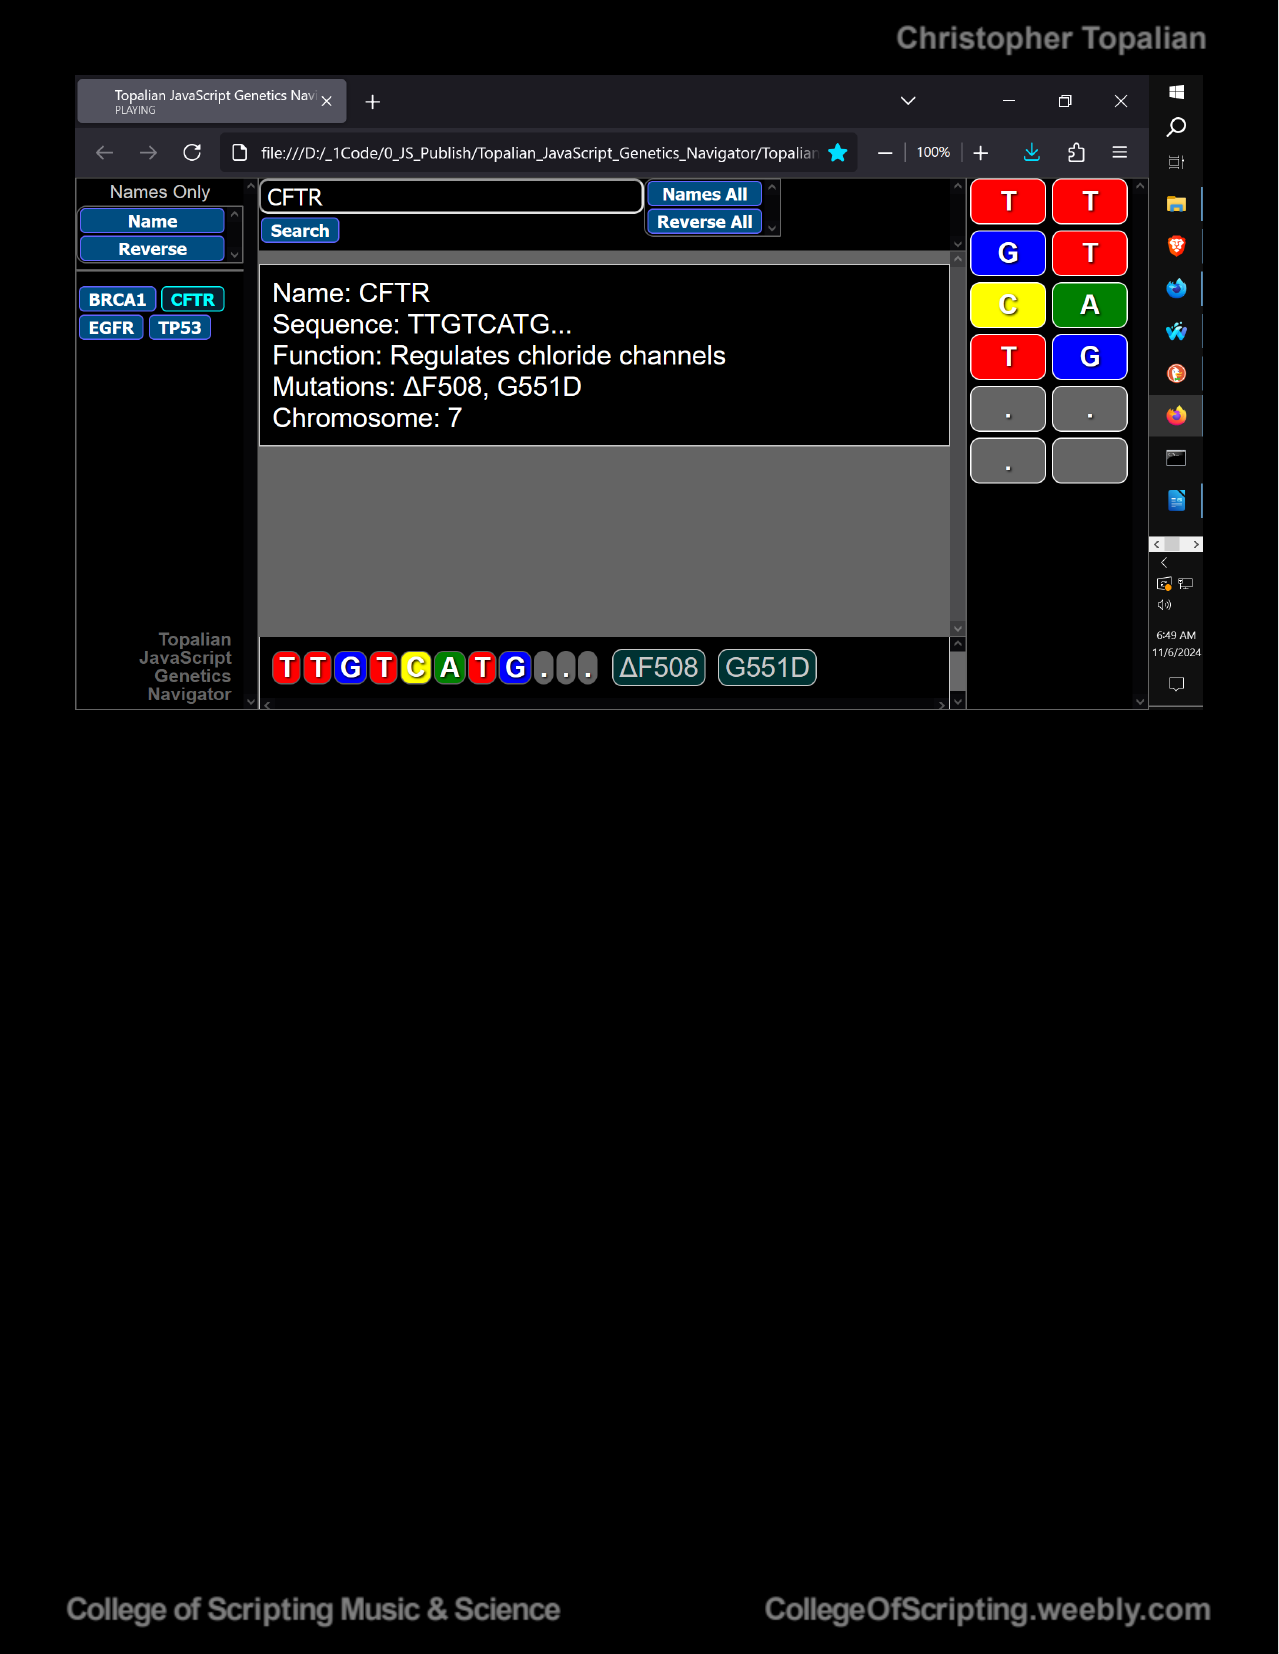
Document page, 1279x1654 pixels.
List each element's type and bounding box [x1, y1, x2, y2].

picture [75, 75, 1203, 710]
